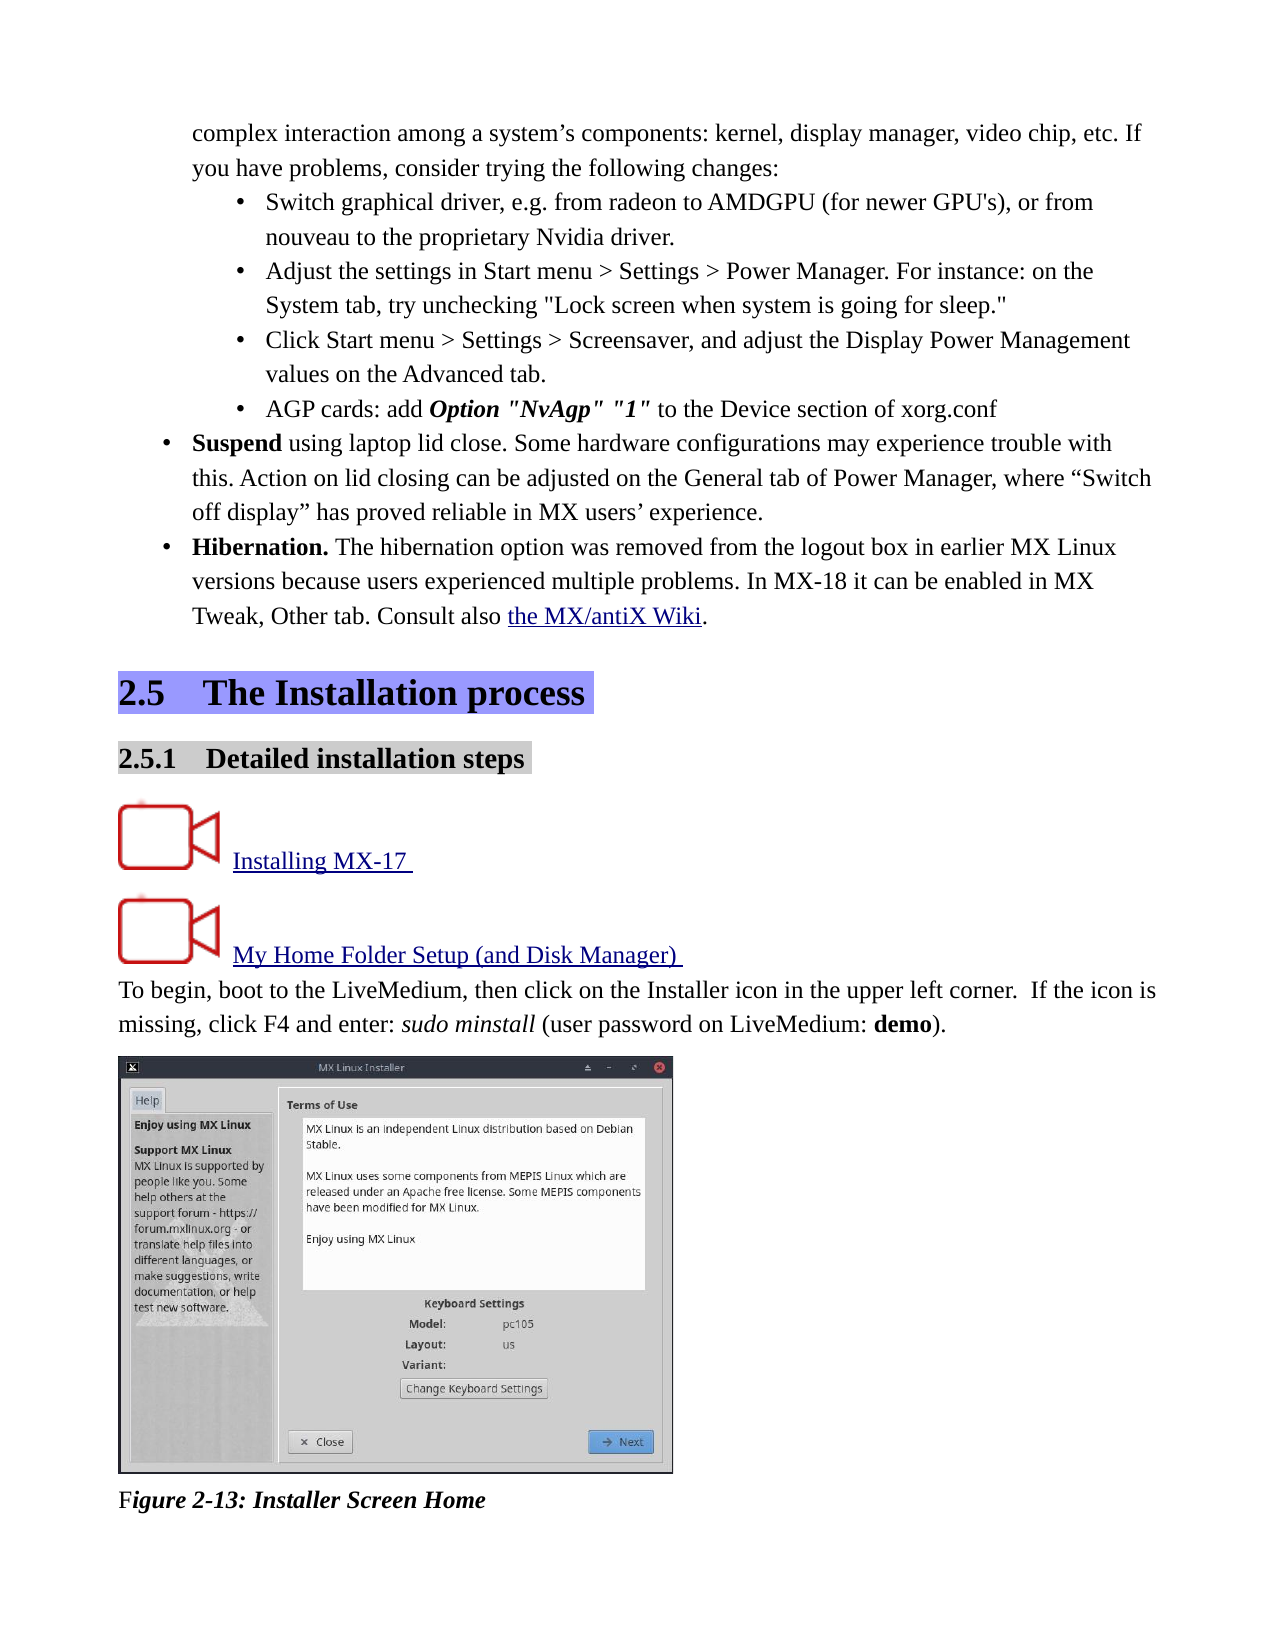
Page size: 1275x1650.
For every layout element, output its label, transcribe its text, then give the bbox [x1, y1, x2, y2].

subtitle 2.5.1 Detailed installation steps [532, 741, 1157, 774]
list complex interaction among a system’s components: kernel, display manager, video chip, etc. If you have problems, consider trying the following changes: [162, 118, 1157, 181]
list Hibernation. The hibernation option was removed from the logout box in earlier MX Linux versions because users experienced multiple problems. In MX-18 it can be enabled in MX Tweak, Other tab. Consult also the MX/antiX Wiki. [162, 532, 1157, 629]
subtitle 2.5 The Installation process [594, 671, 1157, 714]
text To begin, boot to the LiveMedium, then click on the Installer icon in the upper left corner. If the icon is missing, click F4 and enter: sudo minstall (user password on LiveMedium: demo). [118, 975, 1157, 1038]
list Switch graphical driver, e.g. from radeon to AMDGPU (for newer GPU's), or from nouveau to the proprietary Nvidia driver. [236, 187, 1157, 250]
list Click Start menu > Settings > Screensaver, and adjust the Display Power Management values on the Advanced tab. [236, 325, 1157, 388]
list Adjust the settings in Start menu > Settings > Power Manager. For instance: on the System tab, try unchecking "Lock screen when system is going for sleep." [236, 256, 1157, 319]
text Figure 2-13: Installer Screen Home [118, 1485, 1157, 1514]
list AGP cards: add Option "NvAgp" "1" to the Device section of xorg.conf [236, 394, 1157, 423]
text My Home Folder Setup (and Disk Manager) [118, 881, 1157, 969]
picture [118, 881, 220, 964]
picture [118, 1056, 674, 1474]
picture [118, 787, 220, 870]
text Installing MX-17 [118, 787, 1157, 875]
list Suspend using laptop lid close. Some hardware configurations may experience trouble with this. Action on lid closing can be adjusted on the General tab of Power Manager, where “Switch off display” has proved reliable in MX users’ experience. [162, 428, 1157, 526]
